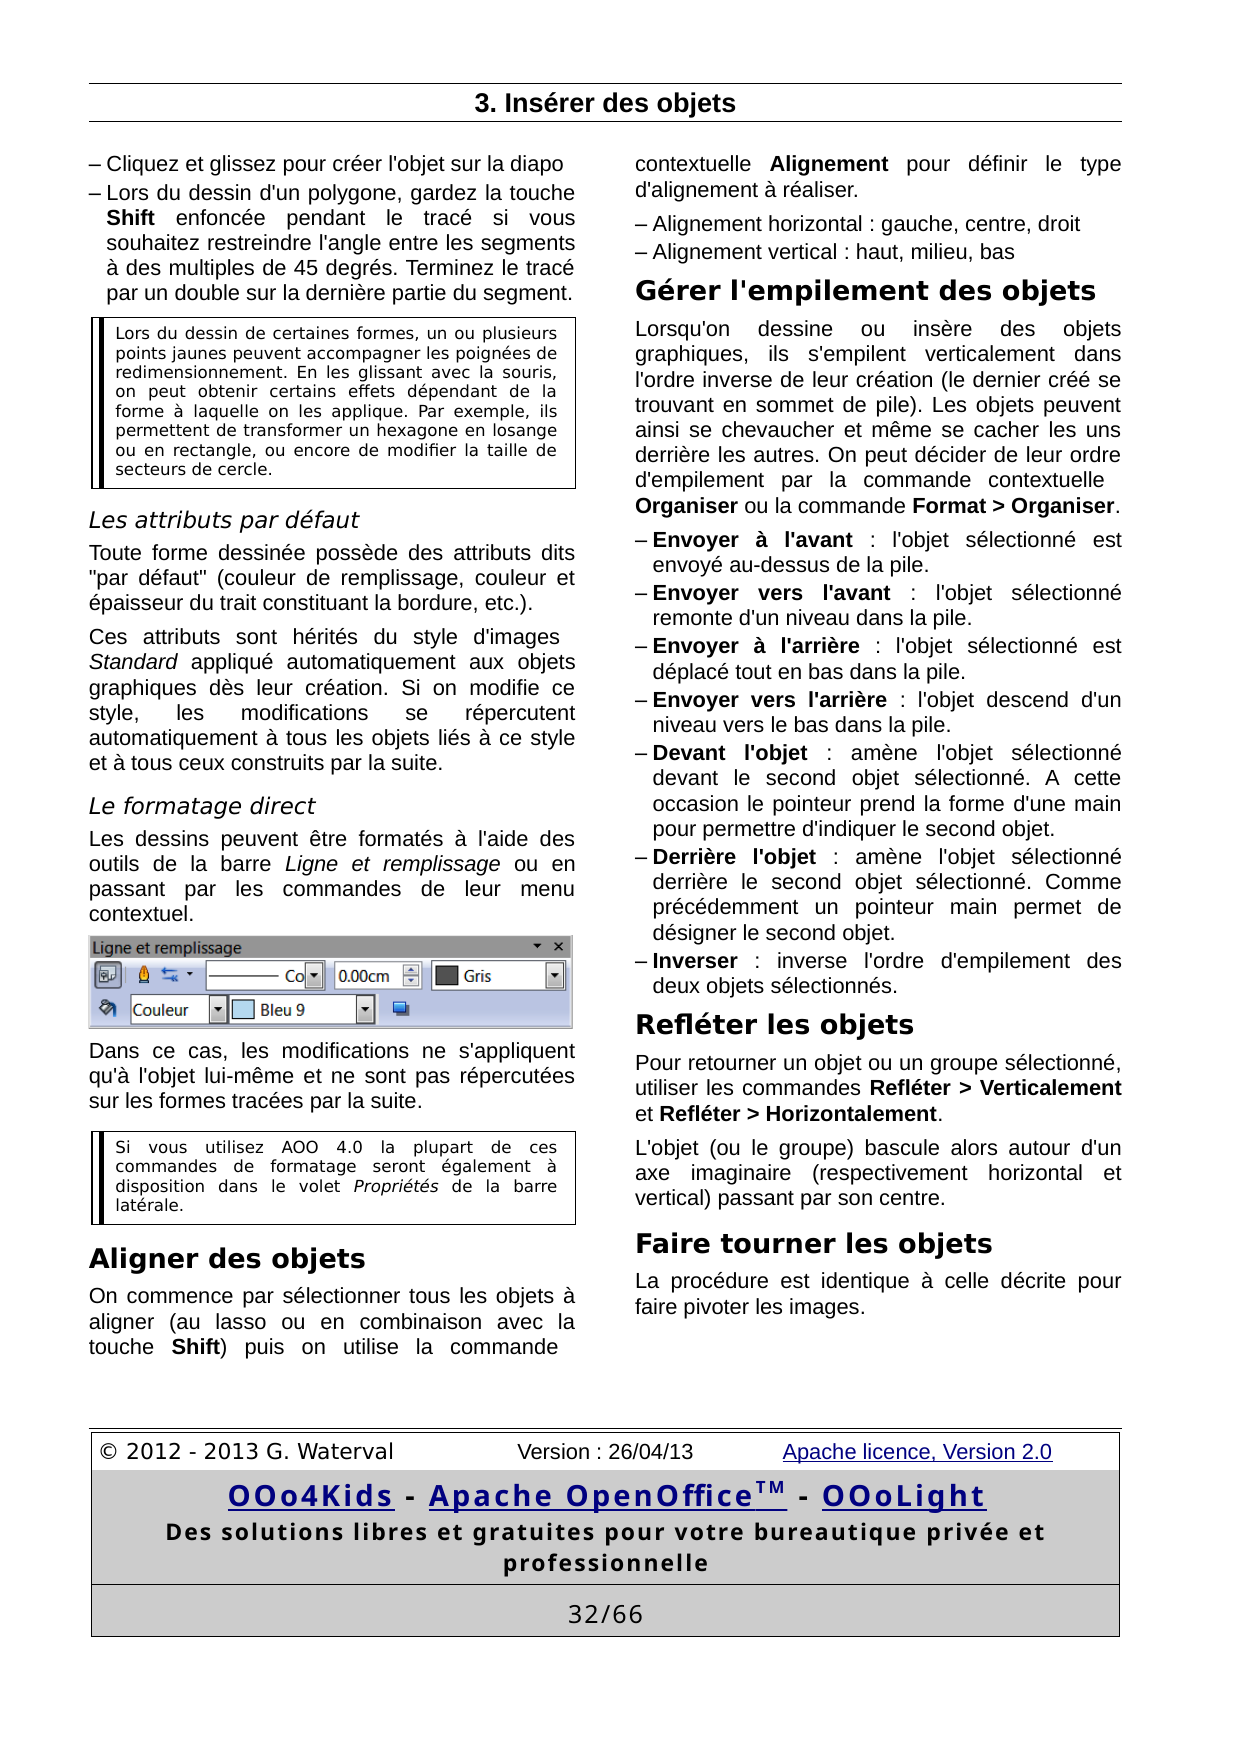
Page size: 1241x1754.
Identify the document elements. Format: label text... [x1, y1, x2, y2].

text Ces attributs sont hérités du style d'images Standard appliqué automatiquement aux objets graphiques dès leur création. Si on modifie ce style, les modifications se répercutent automatiquement à tous les objets liés à ce style et à tous ceux construits par la suite. [88, 624, 576, 775]
text Lorsqu'on dessine ou insère des objets graphiques, ils s'empilent verticalement dans l'ordre inverse de leur création (le dernier créé se trouvant en sommet de pile). Les objets peuvent ainsi se chevaucher et même se cacher les uns derrière les autres. On peut décider de leur ordre d'empilement par la commande contextuelle Organiser ou la commande Format > Organiser. [635, 316, 1122, 518]
list Alignement vertical : haut, milieu, bas [635, 239, 1122, 264]
subtitle Refléter les objets [635, 1010, 1122, 1041]
list Envoyer vers l'arrière : l'objet descend d'un niveau vers le bas dans la pile. [635, 687, 1122, 737]
list Alignement horizontal : gauche, centre, droit [635, 211, 1122, 236]
list Devant l'objet : amène l'objet sélectionné devant le second objet sélectionné. A cette occasion le pointeur prend la forme d'une main pour permettre d'indiquer le second objet. [635, 740, 1122, 841]
subtitle Aligner des objets [88, 1243, 576, 1274]
text contextuelle Alignement pour définir le type d'alignement à réaliser. [635, 151, 1122, 202]
table_header Lors du dessin de certaines formes, un ou plusieurs points jaunes peuvent accompagner les poignées de redimensionnement. En les glissant avec la souris, on peut obtenir certains effets dépendant de la forme à laquelle on les applique. Par exemple, ils permettent de transformer un hexagone en losange ou en rectangle, ou encore de modifier la taille de secteurs de cercle. [104, 318, 575, 488]
text Dans ce cas, les modifications ne s'appliquent qu'à l'objet lui-même et ne sont pas répercutées sur les formes tracées par la suite. [88, 1037, 576, 1113]
subtitle Le formatage direct [88, 793, 576, 819]
text Toute forme dessinée possède des attributs dits "par défaut" (couleur de remplissage, couleur et épaisseur du trait constituant la bordure, etc.). [88, 539, 576, 615]
list Lors du dessin d'un polygone, gardez la touche Shift enfoncée pendant le tracé si vous souhaitez restreindre l'angle entre les segments à des multiples de 45 degrés. Terminez le tracé par un double sur la dernière partie du segment. [88, 179, 576, 306]
subtitle Gérer l'empilement des objets [635, 276, 1122, 307]
list Envoyer à l'arrière : l'objet sélectionné est déplacé tout en bas dans la pile. [635, 633, 1122, 684]
text Les dessins peuvent être formatés à l'aide des outils de la barre Ligne et remplissage ou en passant par les commandes de leur menu contextuel. [88, 826, 576, 926]
list Envoyer à l'avant : l'objet sélectionné est envoyé au-dessus de la pile. [635, 527, 1122, 577]
list Envoyer vers l'avant : l'objet sélectionné remonte d'un niveau dans la pile. [635, 580, 1122, 630]
list Cliquez et glissez pour créer l'objet sur la diapo [88, 151, 576, 177]
subtitle Faire tourner les objets [635, 1228, 1122, 1259]
list Inverser : inverse l'ordre d'empilement des deux objets sélectionnés. [635, 947, 1122, 998]
text Pour retourner un objet ou un groupe sélectionné, utiliser les commandes Refléter > Verticalement et Refléter > Horizontalement. [635, 1050, 1122, 1126]
subtitle Les attributs par défaut [88, 507, 576, 533]
list Derrière l'objet : amène l'objet sélectionné derrière le second objet sélectionné. Comme précédemment un pointeur main permet de désigner le second objet. [635, 844, 1122, 944]
table_header Si vous utilisez AOO 4.0 la plupart de ces commandes de formatage seront également à disposition dans le volet Propriétés de la barre latérale. [104, 1132, 575, 1224]
text On commence par sélectionner tous les objets à aligner (au lasso ou en combinaison avec la touche Shift) puis on utilise la commande [88, 1283, 576, 1359]
text L'objet (ou le groupe) bascule alors autour d'un axe imaginaire (respectivement horizontal et vertical) passant par son centre. [635, 1134, 1122, 1210]
text La procédure est identique à celle décrite pour faire pivoter les images. [635, 1268, 1122, 1319]
